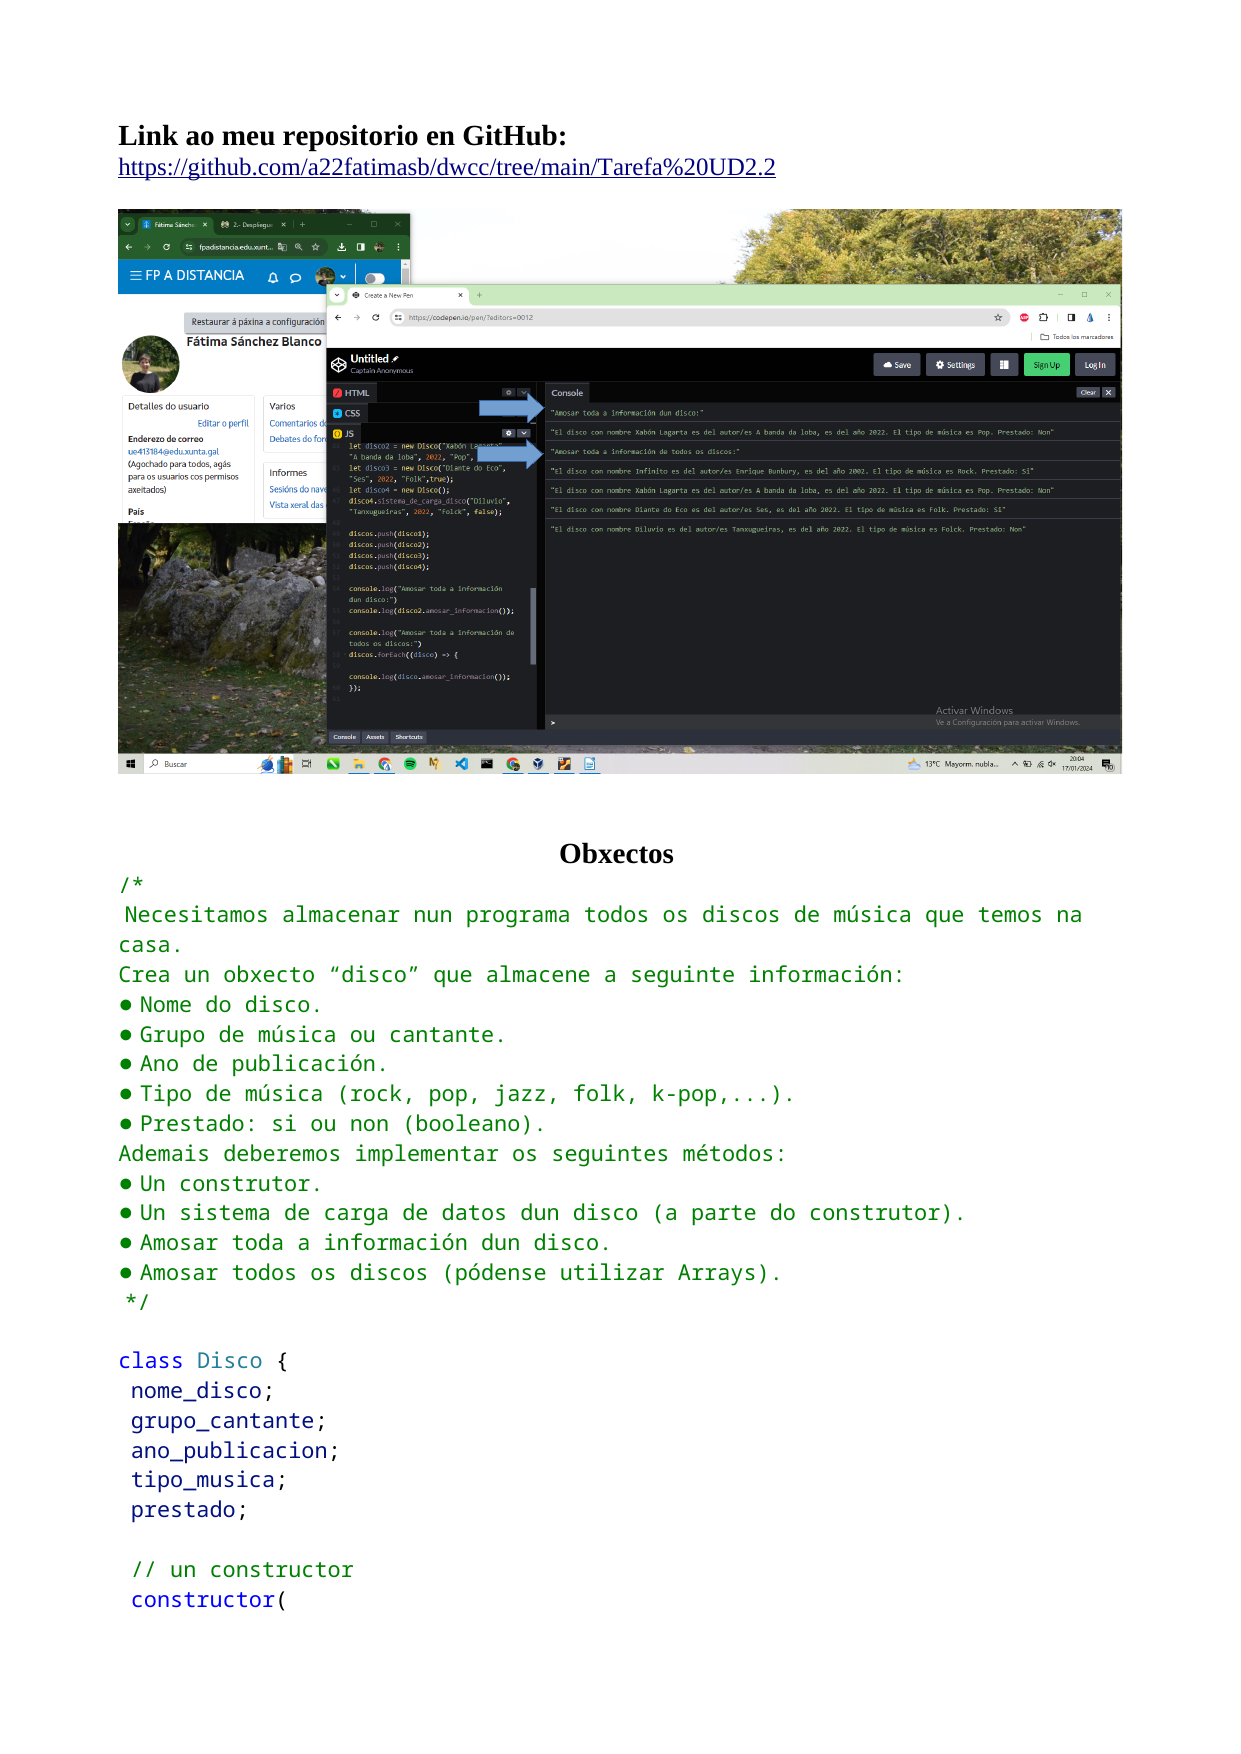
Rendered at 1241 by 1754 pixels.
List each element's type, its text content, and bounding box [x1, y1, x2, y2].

text grupo_cantante; [118, 1405, 1122, 1435]
text */ [118, 1287, 1122, 1317]
text tipo_musica; [118, 1464, 1122, 1494]
text /* [118, 870, 1122, 899]
text ● Tipo de música (rock, pop, jazz, folk, k-pop,...). [118, 1078, 1122, 1108]
text ● Grupo de música ou cantante. [118, 1019, 1122, 1048]
text https://github.com/a22fatimasb/dwcc/tree/main/Tarefa%20UD2.2 [118, 152, 1122, 180]
picture [118, 209, 1123, 774]
text ano_publicacion; [118, 1435, 1122, 1464]
text class Disco { [118, 1345, 1122, 1375]
text Crea un obxecto “disco” que almacene a seguinte información: [118, 959, 1122, 989]
text Obxectos [118, 836, 1122, 870]
text ● Amosar toda a información dun disco. [118, 1227, 1122, 1257]
text ● Amosar todos os discos (pódense utilizar Arrays). [118, 1257, 1122, 1287]
text // un constructor [118, 1554, 1122, 1583]
text ● Un sistema de carga de datos dun disco (a parte do construtor). [118, 1197, 1122, 1227]
text Ademais deberemos implementar os seguintes métodos: [118, 1138, 1122, 1168]
text ● Un construtor. [118, 1168, 1122, 1197]
text ● Ano de publicación. [118, 1048, 1122, 1078]
text Link ao meu repositorio en GitHub: [118, 118, 1122, 152]
text Necesitamos almacenar nun programa todos os discos de música que temos na casa. [118, 899, 1122, 959]
text ● Nome do disco. [118, 989, 1122, 1019]
text nome_disco; [118, 1375, 1122, 1405]
text ● Prestado: si ou non (booleano). [118, 1108, 1122, 1138]
text prestado; [118, 1494, 1122, 1524]
text constructor( [118, 1583, 1122, 1613]
